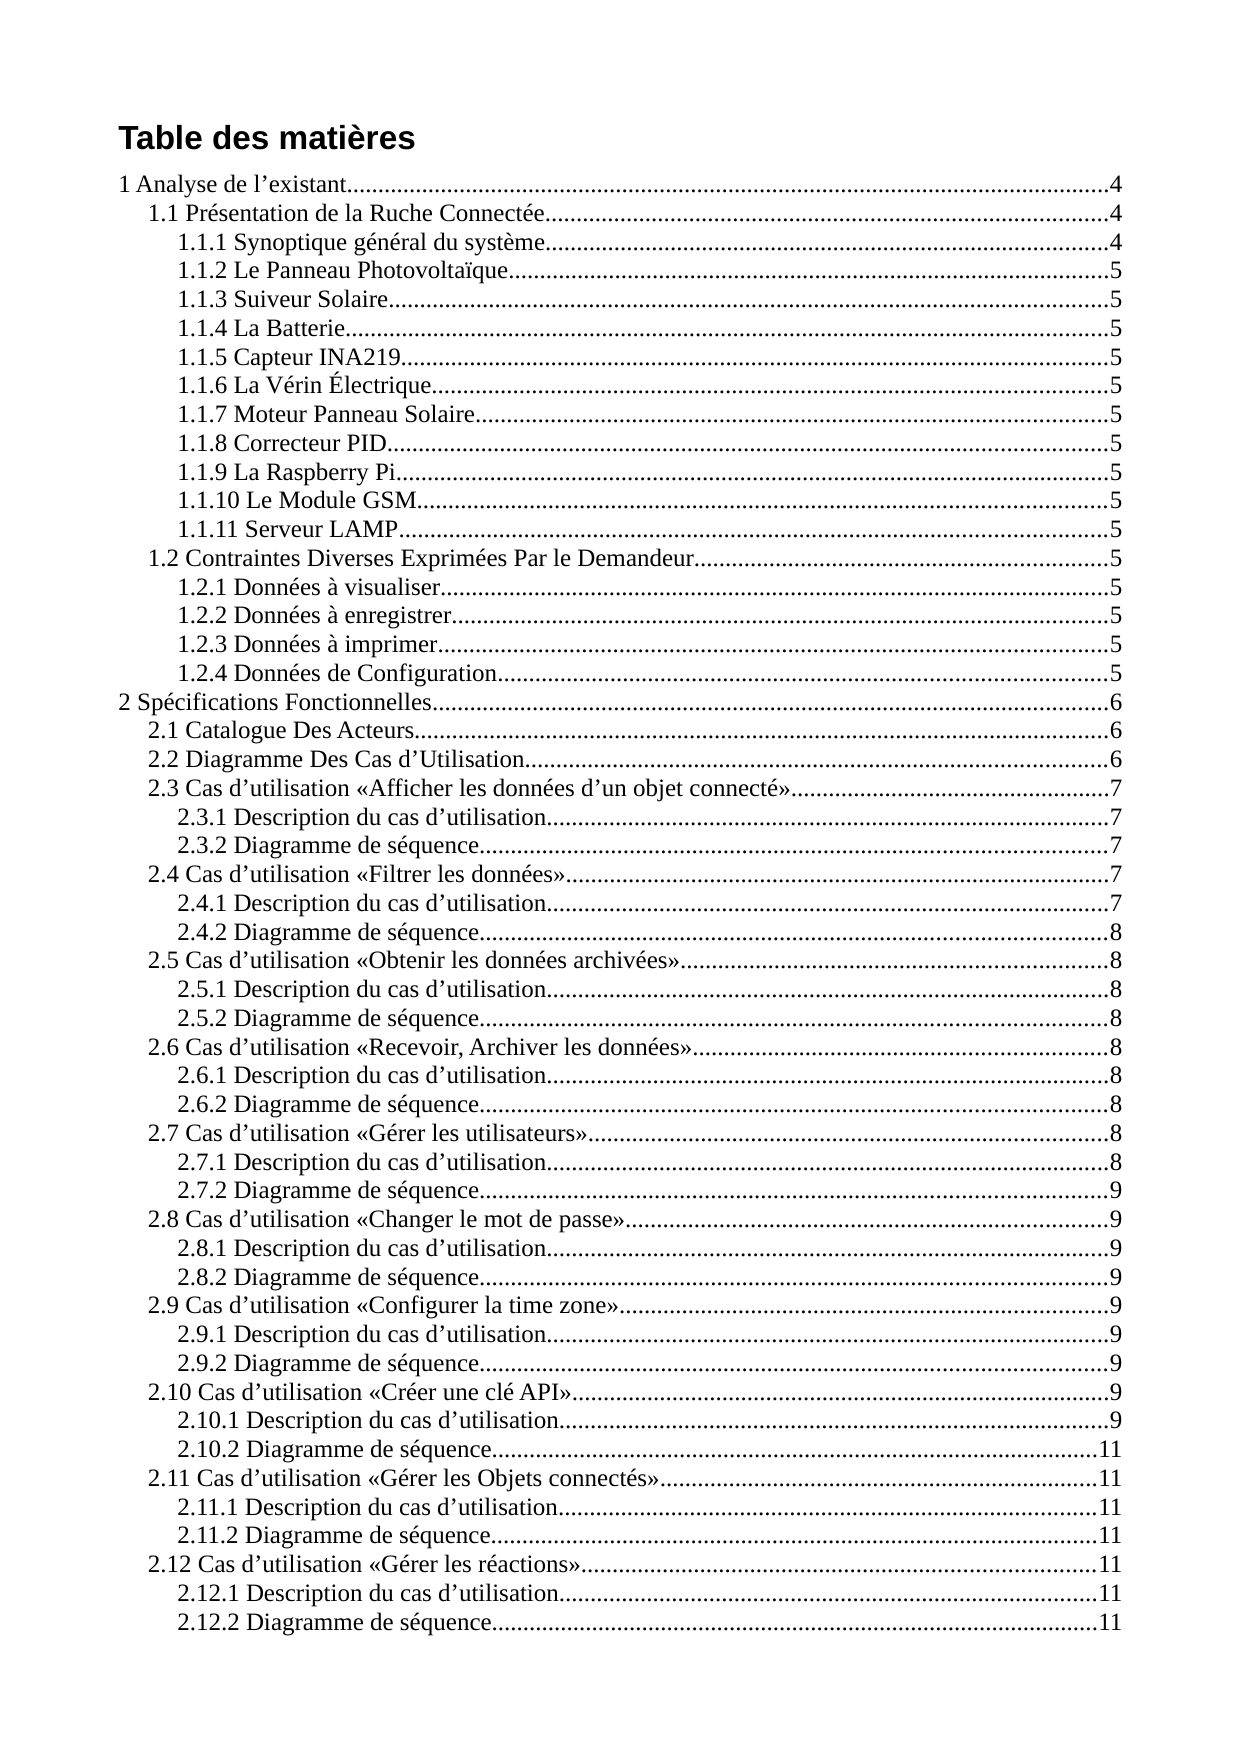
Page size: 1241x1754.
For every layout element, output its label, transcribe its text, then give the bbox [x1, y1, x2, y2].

text 2.6.1 Description du cas d’utilisation 8 [177, 1060, 1122, 1089]
text 1.1.8 Correcteur PID 5 [177, 428, 1122, 457]
text 2.10.1 Description du cas d’utilisation 9 [177, 1405, 1122, 1434]
text 2 Spécifications Fonctionnelles 6 [118, 687, 1122, 715]
text 2.2 Diagramme Des Cas d’Utilisation 6 [148, 744, 1122, 773]
text 2.6.2 Diagramme de séquence 8 [177, 1089, 1122, 1118]
text 1.1.10 Le Module GSM 5 [177, 485, 1122, 514]
text 2.7 Cas d’utilisation «Gérer les utilisateurs» 8 [148, 1118, 1122, 1147]
text 2.9.1 Description du cas d’utilisation 9 [177, 1319, 1122, 1348]
text 2.8.1 Description du cas d’utilisation 9 [177, 1233, 1122, 1262]
text 2.9.2 Diagramme de séquence 9 [177, 1348, 1122, 1377]
text 1.1.7 Moteur Panneau Solaire 5 [177, 399, 1122, 428]
text 1.1.4 La Batterie 5 [177, 313, 1122, 342]
text 2.4.1 Description du cas d’utilisation 7 [177, 888, 1122, 917]
subtitle Table des matières [118, 118, 1122, 157]
text 2.5.2 Diagramme de séquence 8 [177, 1003, 1122, 1032]
text 1.2.2 Données à enregistrer 5 [177, 600, 1122, 629]
text 2.8 Cas d’utilisation «Changer le mot de passe» 9 [148, 1204, 1122, 1233]
text 1.1.11 Serveur LAMP 5 [177, 514, 1122, 543]
text 1.1.5 Capteur INA219 5 [177, 342, 1122, 370]
text 2.9 Cas d’utilisation «Configurer la time zone» 9 [148, 1290, 1122, 1319]
text 1.1.1 Synoptique général du système 4 [177, 227, 1122, 255]
text 1.1.9 La Raspberry Pi 5 [177, 457, 1122, 485]
text 2.7.2 Diagramme de séquence 9 [177, 1175, 1122, 1204]
text 1.2.1 Données à visualiser 5 [177, 572, 1122, 600]
text 2.12.1 Description du cas d’utilisation 11 [177, 1578, 1122, 1607]
text 2.12 Cas d’utilisation «Gérer les réactions» 11 [148, 1549, 1122, 1578]
text 2.5 Cas d’utilisation «Obtenir les données archivées» 8 [148, 945, 1122, 974]
text 2.11 Cas d’utilisation «Gérer les Objets connectés» 11 [148, 1463, 1122, 1492]
text 2.4.2 Diagramme de séquence 8 [177, 917, 1122, 945]
text 2.3.2 Diagramme de séquence 7 [177, 830, 1122, 859]
text 1.2 Contraintes Diverses Exprimées Par le Demandeur 5 [148, 543, 1122, 572]
text 1.1.2 Le Panneau Photovoltaïque 5 [177, 255, 1122, 284]
text 1.1 Présentation de la Ruche Connectée 4 [148, 198, 1122, 227]
text 2.10.2 Diagramme de séquence 11 [177, 1434, 1122, 1463]
text 2.11.2 Diagramme de séquence 11 [177, 1520, 1122, 1549]
text 1.2.4 Données de Configuration 5 [177, 658, 1122, 687]
text 2.12.2 Diagramme de séquence 11 [177, 1607, 1122, 1635]
text 1.2.3 Données à imprimer 5 [177, 629, 1122, 658]
text 2.7.1 Description du cas d’utilisation 8 [177, 1147, 1122, 1175]
text 2.3.1 Description du cas d’utilisation 7 [177, 802, 1122, 830]
text 2.5.1 Description du cas d’utilisation 8 [177, 974, 1122, 1003]
text 1 Analyse de l’existant 4 [118, 169, 1122, 198]
text 2.4 Cas d’utilisation «Filtrer les données» 7 [148, 859, 1122, 888]
text 2.3 Cas d’utilisation «Afficher les données d’un objet connecté» 7 [148, 773, 1122, 802]
text 2.11.1 Description du cas d’utilisation 11 [177, 1492, 1122, 1520]
text 2.8.2 Diagramme de séquence 9 [177, 1262, 1122, 1290]
text 2.6 Cas d’utilisation «Recevoir, Archiver les données» 8 [148, 1032, 1122, 1060]
text 1.1.6 La Vérin Électrique 5 [177, 370, 1122, 399]
text 1.1.3 Suiveur Solaire 5 [177, 284, 1122, 313]
text 2.10 Cas d’utilisation «Créer une clé API» 9 [148, 1377, 1122, 1405]
text 2.1 Catalogue Des Acteurs 6 [148, 715, 1122, 744]
